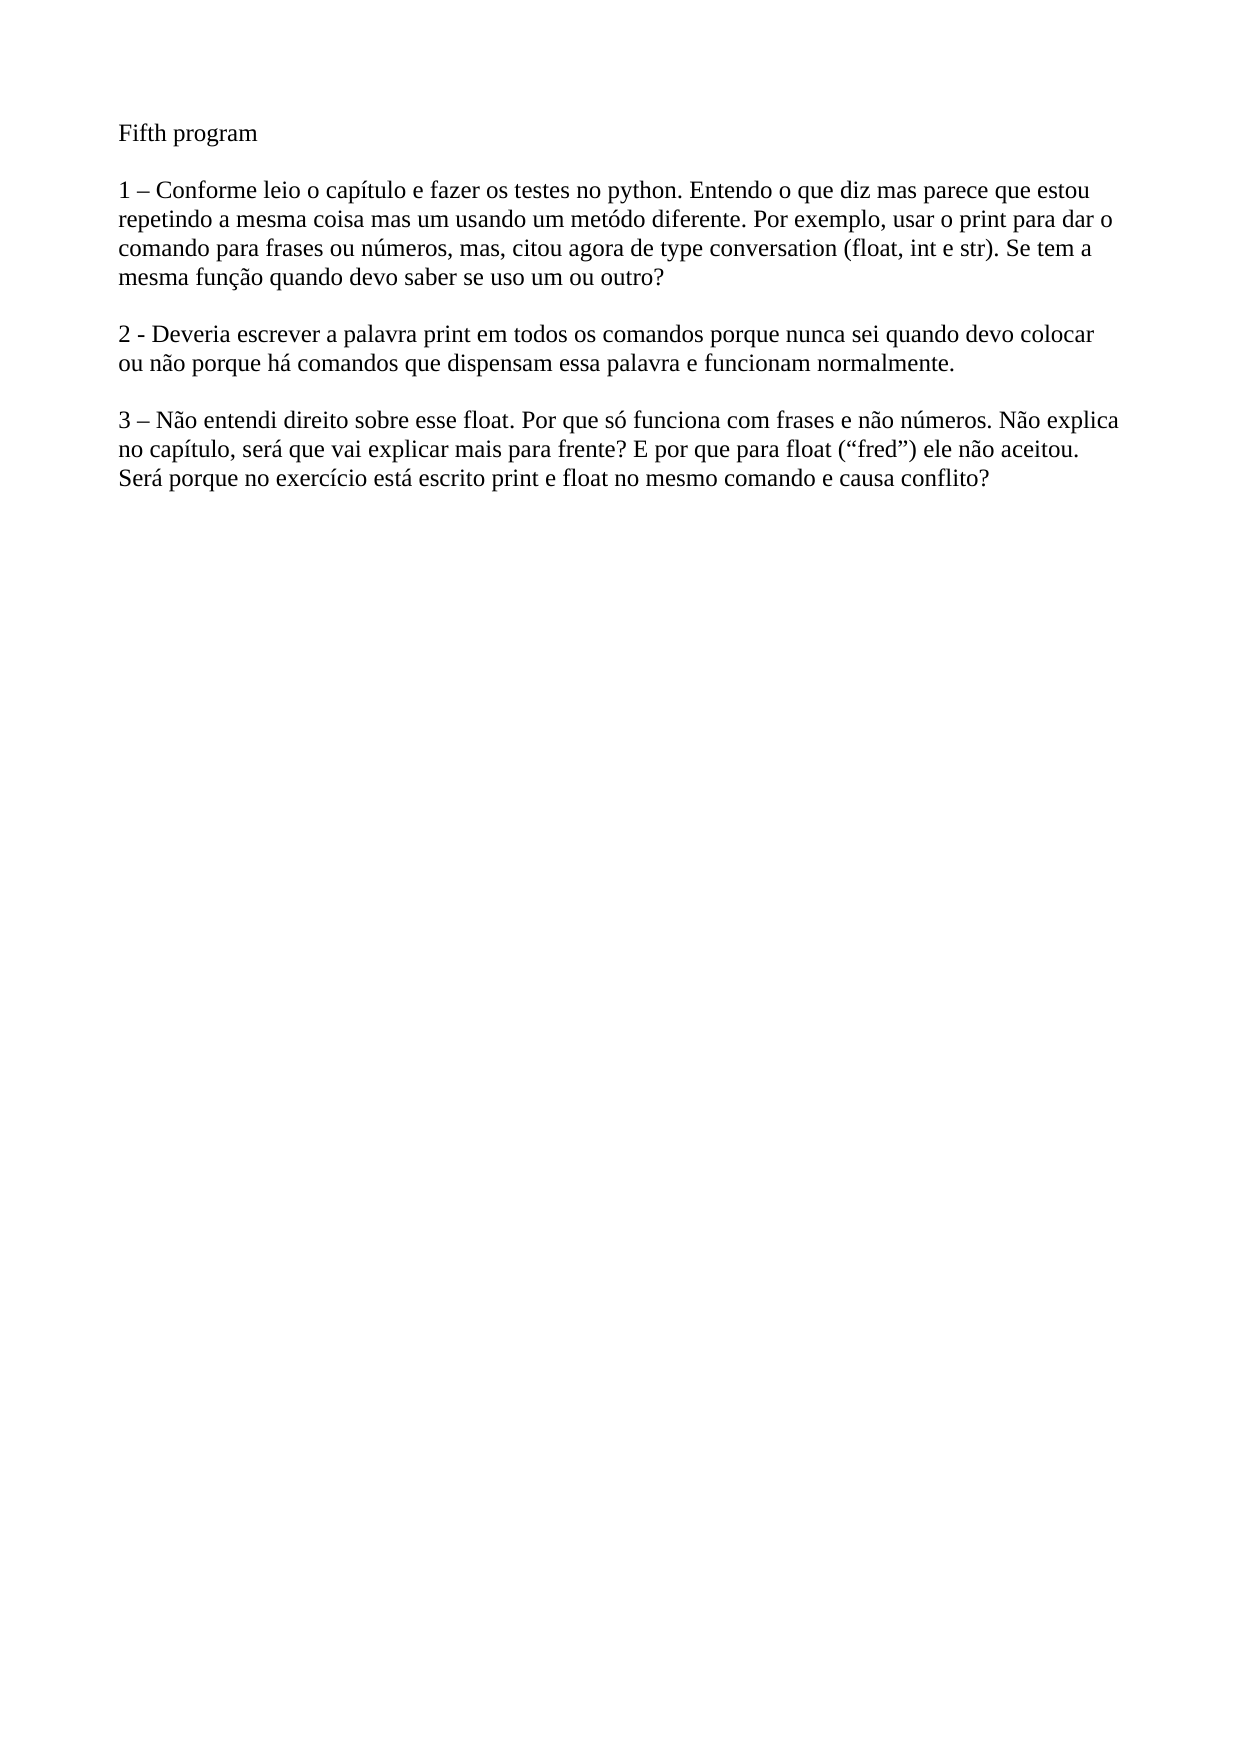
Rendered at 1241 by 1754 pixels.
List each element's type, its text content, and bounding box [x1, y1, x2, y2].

text 2 - Deveria escrever a palavra print em todos os comandos porque nunca sei quando devo colocar ou não porque há comandos que dispensam essa palavra e funcionam normalmente. [118, 319, 1122, 377]
text 1 – Conforme leio o capítulo e fazer os testes no python. Entendo o que diz mas parece que estou repetindo a mesma coisa mas um usando um metódo diferente. Por exemplo, usar o print para dar o comando para frases ou números, mas, citou agora de type conversation (float, int e str). Se tem a mesma função quando devo saber se uso um ou outro? [118, 176, 1122, 291]
text Fifth program [118, 118, 1122, 147]
text 3 – Não entendi direito sobre esse float. Por que só funciona com frases e não números. Não explica no capítulo, será que vai explicar mais para frente? E por que para float (“fred”) ele não aceitou. Será porque no exercício está escrito print e float no mesmo comando e causa conflito? [118, 406, 1122, 492]
